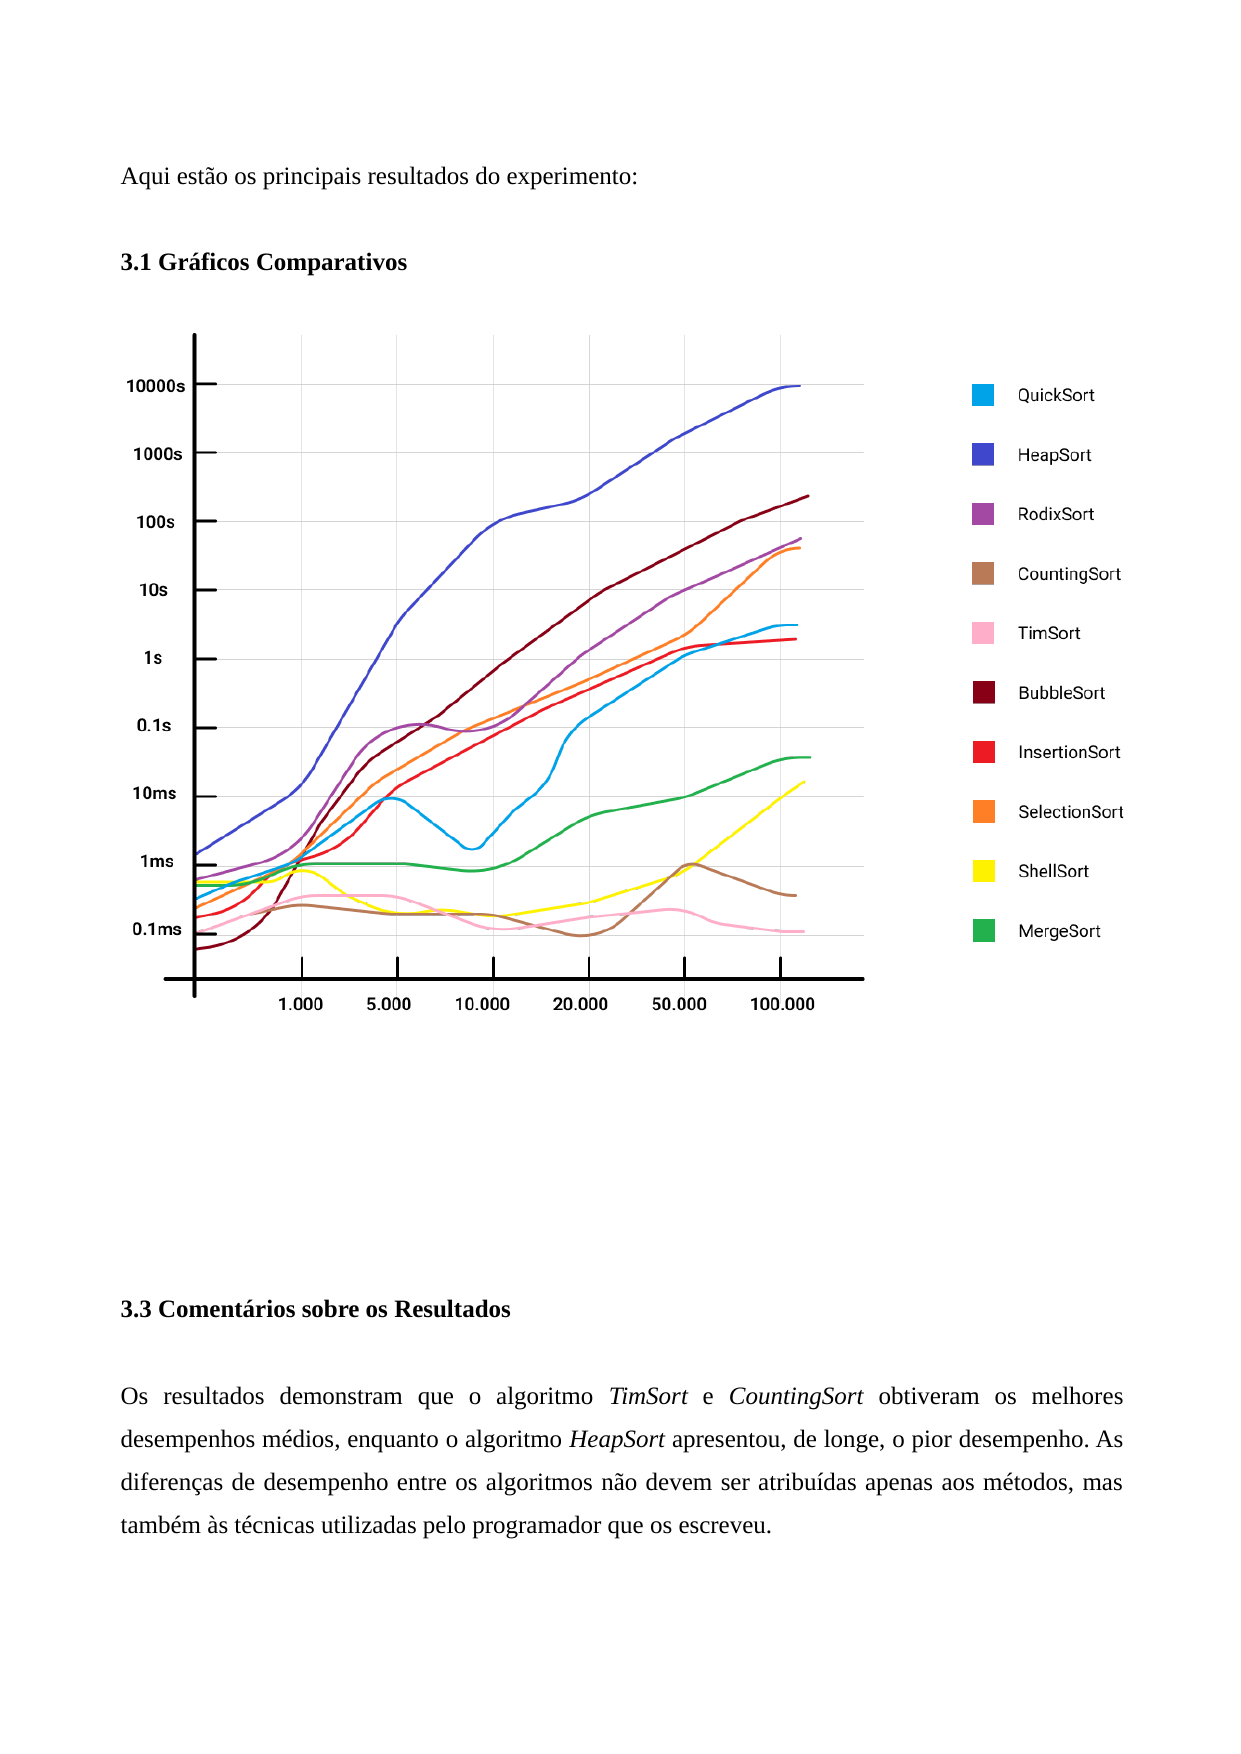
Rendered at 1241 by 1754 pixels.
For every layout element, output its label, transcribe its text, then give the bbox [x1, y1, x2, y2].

text Os resultados demonstram que o algoritmo TimSort e CountingSort obtiveram os melhores desempenhos médios, enquanto o algoritmo HeapSort apresentou, de longe, o pior desempenho. As diferenças de desempenho entre os algoritmos não devem ser atribuídas apenas aos métodos, mas também às técnicas utilizadas pelo programador que os escreveu. [120, 1381, 1123, 1539]
text Aqui estão os principais resultados do experimento: [120, 161, 1123, 190]
text 3.1 Gráficos Comparativos [120, 247, 1123, 276]
picture [120, 333, 1124, 1022]
text 3.3 Comentários sobre os Resultados [120, 1294, 1123, 1323]
